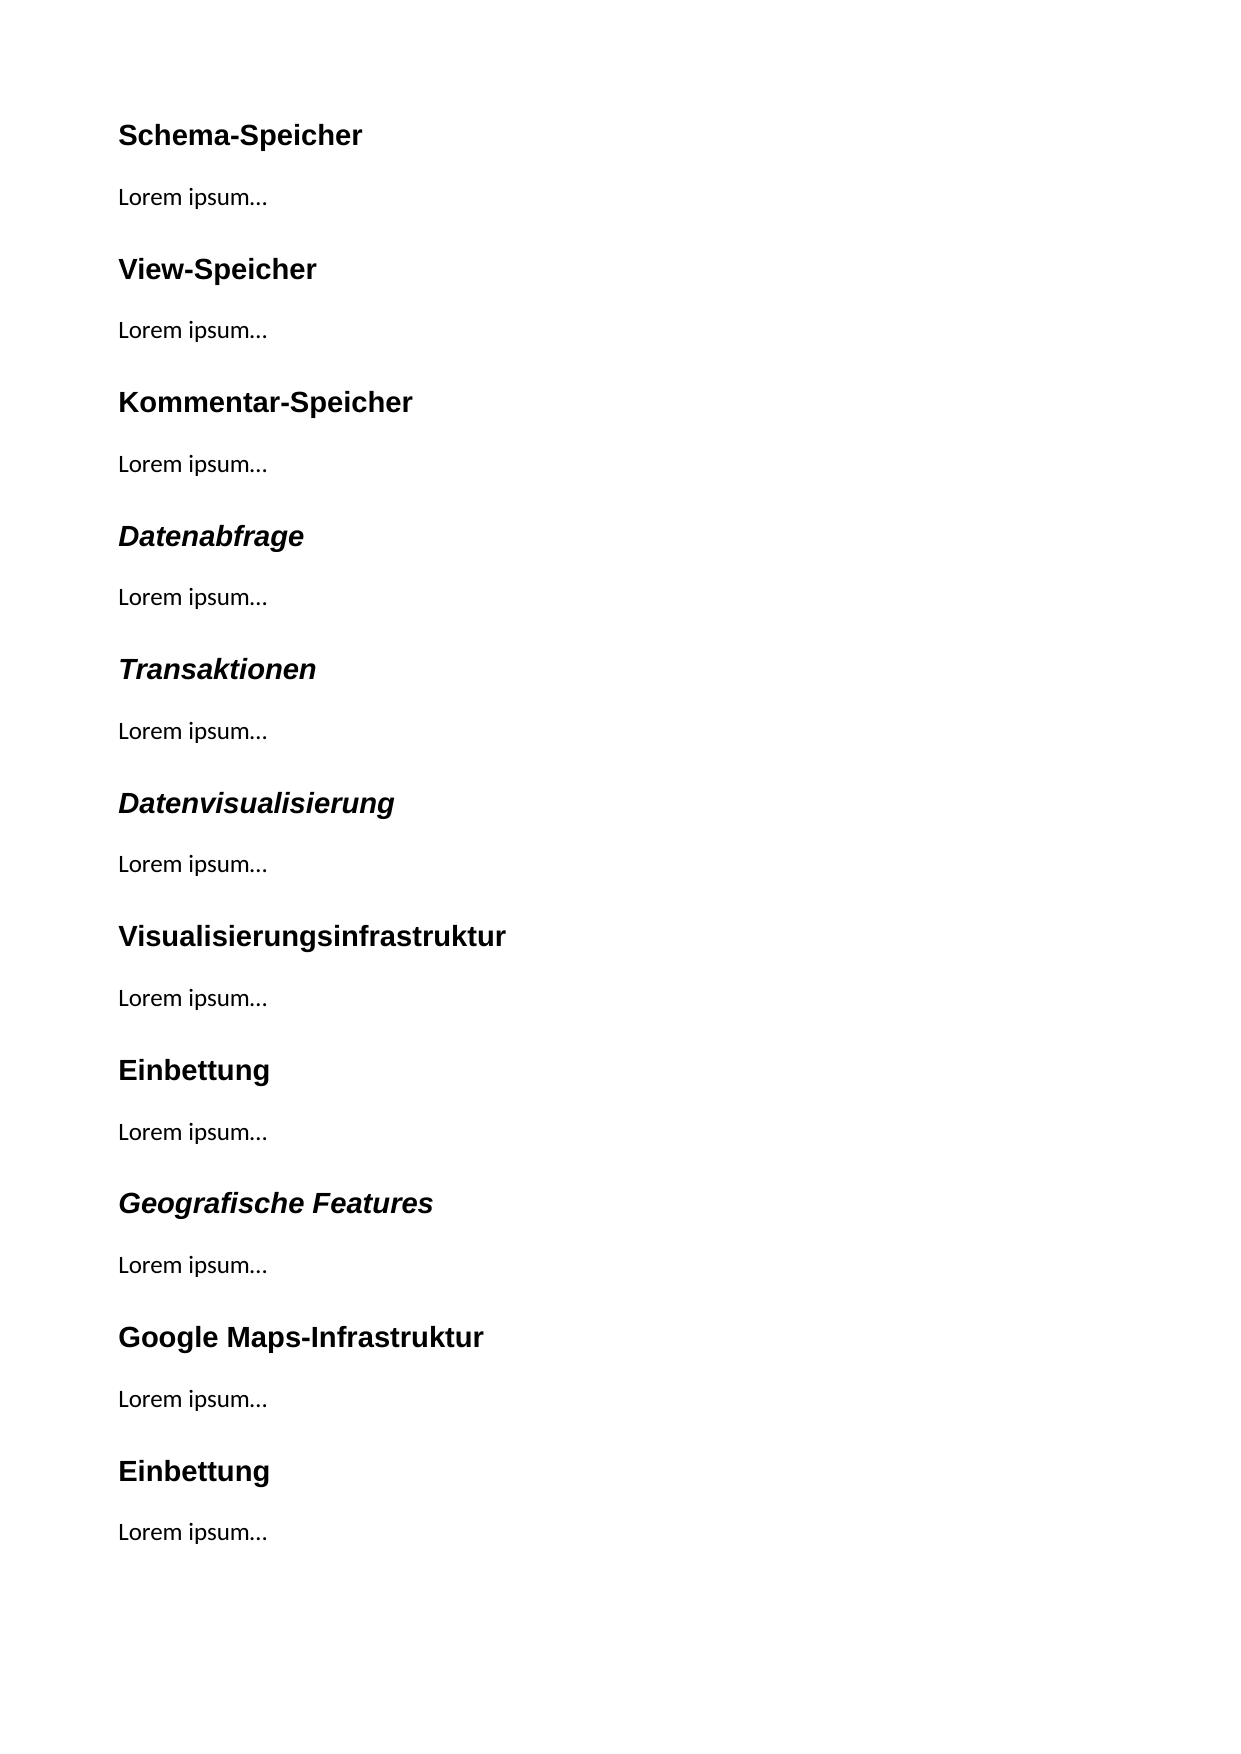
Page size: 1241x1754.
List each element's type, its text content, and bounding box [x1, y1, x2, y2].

subtitle Kommentar-Speicher [118, 385, 1122, 419]
subtitle Visualisierungsinfrastruktur [118, 919, 1122, 953]
subtitle Transaktionen [118, 652, 1122, 686]
subtitle Einbettung [118, 1053, 1122, 1086]
subtitle Datenabfrage [118, 519, 1122, 552]
text Lorem ipsum… [118, 849, 1122, 879]
subtitle Geografische Features [118, 1186, 1122, 1220]
subtitle Schema-Speicher [118, 118, 1122, 152]
subtitle View-Speicher [118, 252, 1122, 285]
subtitle Datenvisualisierung [118, 786, 1122, 819]
subtitle Google Maps-Infrastruktur [118, 1320, 1122, 1353]
text Lorem ipsum… [118, 1116, 1122, 1146]
text Lorem ipsum… [118, 582, 1122, 612]
text Lorem ipsum… [118, 982, 1122, 1013]
text Lorem ipsum… [118, 715, 1122, 746]
text Lorem ipsum… [118, 448, 1122, 478]
text Lorem ipsum… [118, 1383, 1122, 1413]
text Lorem ipsum… [118, 181, 1122, 211]
subtitle Einbettung [118, 1453, 1122, 1487]
text Lorem ipsum… [118, 1516, 1122, 1547]
text Lorem ipsum… [118, 314, 1122, 345]
text Lorem ipsum… [118, 1249, 1122, 1280]
